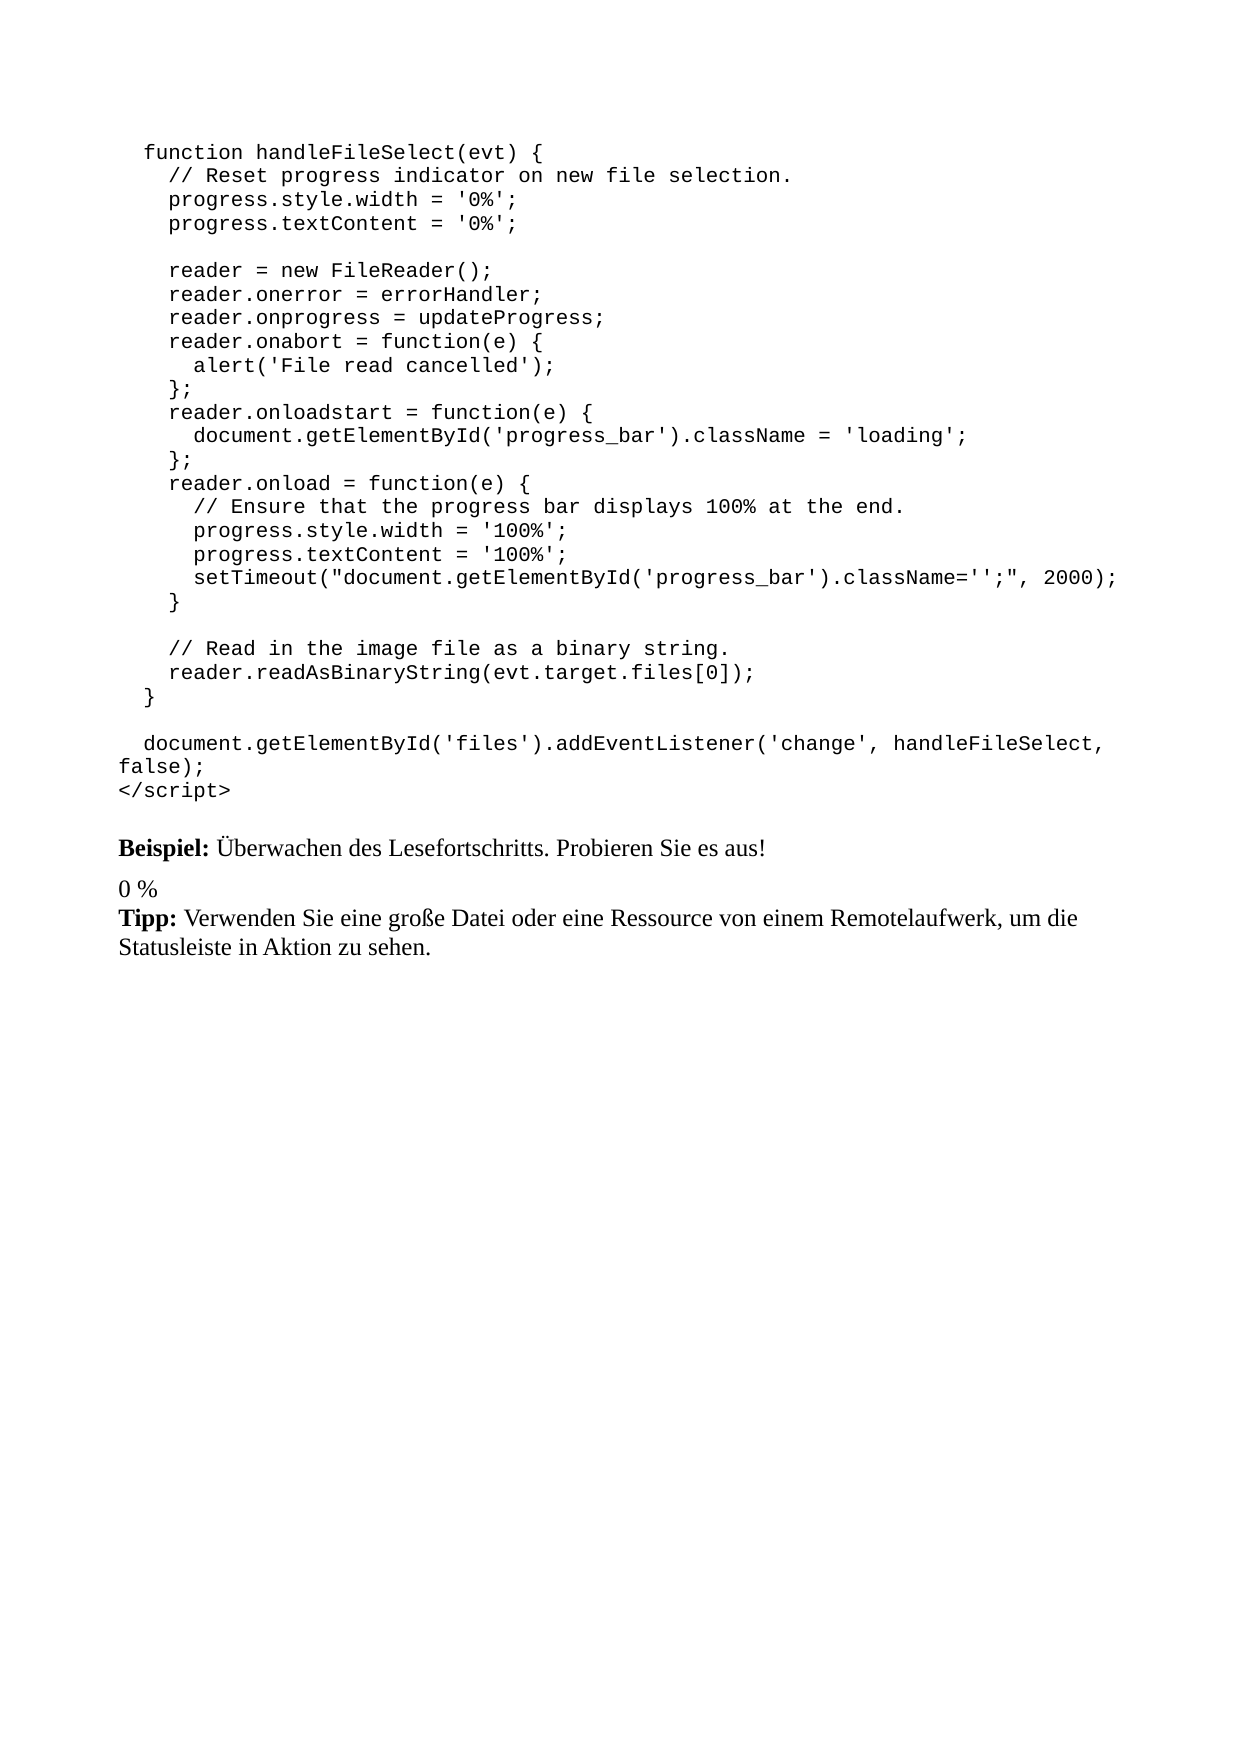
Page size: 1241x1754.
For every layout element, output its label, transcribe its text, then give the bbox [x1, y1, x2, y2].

text }; [118, 449, 1122, 473]
text </script> [118, 780, 1122, 804]
text reader.onabort = function(e) { [118, 331, 1122, 354]
text Tipp: Verwenden Sie eine große Datei oder eine Ressource von einem Remotelaufwerk, um die Statusleiste in Aktion zu sehen. [118, 903, 1122, 961]
text 0 % [118, 874, 1122, 903]
text Beispiel: Überwachen des Lesefortschritts. Probieren Sie es aus! [118, 833, 1122, 862]
text }; [118, 378, 1122, 402]
text reader.onload = function(e) { [118, 473, 1122, 496]
text reader.onerror = errorHandler; [118, 284, 1122, 307]
text progress.style.width = '0%'; [118, 189, 1122, 213]
text document.getElementById('progress_bar').className = 'loading'; [118, 426, 1122, 449]
text reader.onloadstart = function(e) { [118, 402, 1122, 426]
text function handleFileSelect(evt) { [118, 142, 1122, 165]
text progress.textContent = '0%'; [118, 213, 1122, 236]
text // Reset progress indicator on new file selection. [118, 165, 1122, 189]
text reader.readAsBinaryString(evt.target.files[0]); [118, 662, 1122, 686]
text progress.textContent = '100%'; [118, 544, 1122, 567]
text reader = new FileReader(); [118, 260, 1122, 284]
text reader.onprogress = updateProgress; [118, 307, 1122, 331]
text } [118, 686, 1122, 709]
text // Ensure that the progress bar displays 100% at the end. [118, 496, 1122, 520]
text document.getElementById('files').addEventListener('change', handleFileSelect, false); [118, 733, 1122, 780]
text setTimeout("document.getElementById('progress_bar').className='';", 2000); [118, 567, 1122, 591]
text alert('File read cancelled'); [118, 354, 1122, 378]
text } [118, 591, 1122, 615]
text progress.style.width = '100%'; [118, 520, 1122, 544]
text // Read in the image file as a binary string. [118, 638, 1122, 662]
